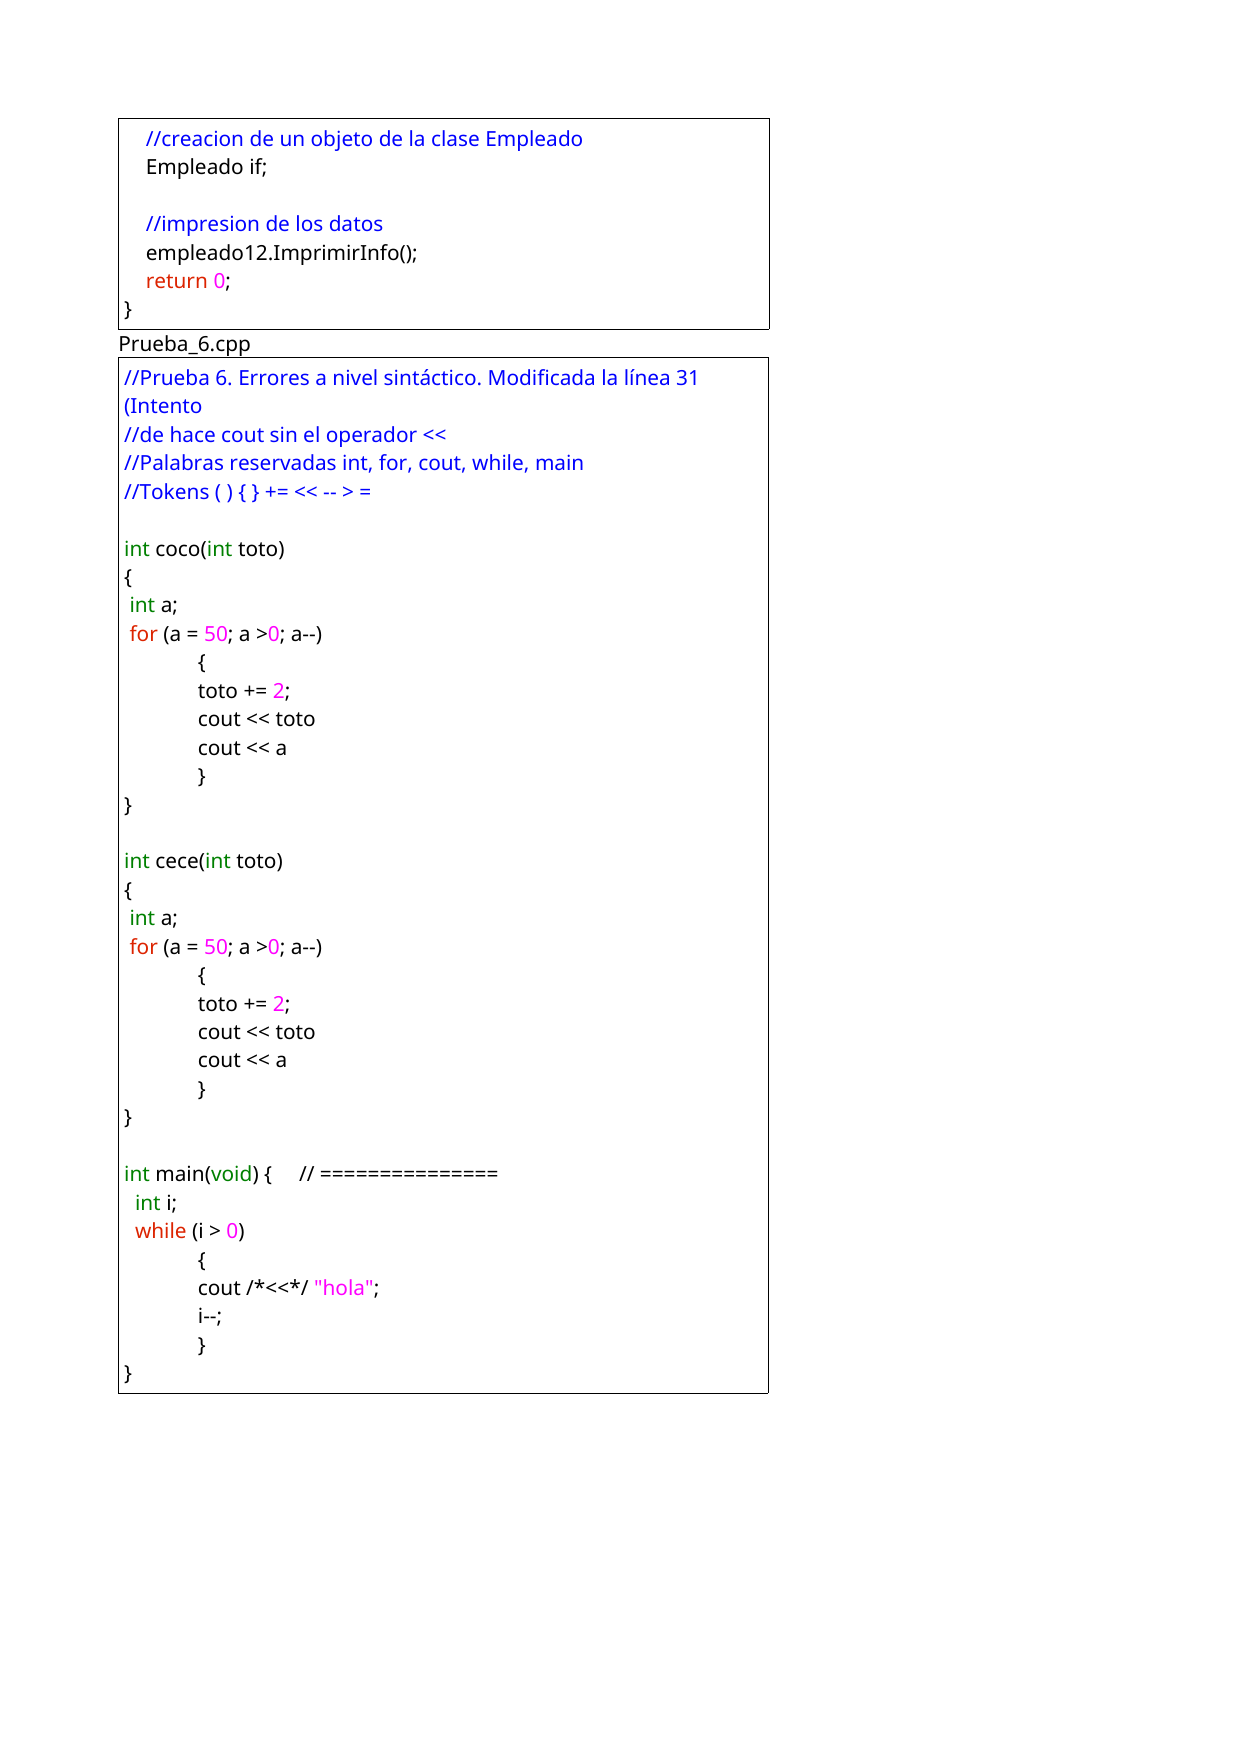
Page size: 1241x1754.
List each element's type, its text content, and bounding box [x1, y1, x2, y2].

table_header //Prueba 6. Errores a nivel sintáctico. Modificada la línea 31 (Intento //de hace cout sin el operador << //Palabras reservadas int, for, cout, while, main //Tokens ( ) { } += << -- > = int coco(int toto) { int a; for (a = 50; a >0; a--) { toto += 2; cout << toto cout << a } } int cece(int toto) { int a; for (a = 50; a >0; a--) { toto += 2; cout << toto cout << a } } int main(void) { // =============== int i; while (i > 0) { cout /*<<*/ "hola"; i--; } } [119, 358, 768, 1393]
text Prueba_6.cpp [118, 329, 1122, 357]
table_header //creacion de un objeto de la clase Empleado Empleado if; //impresion de los datos empleado12.ImprimirInfo(); return 0; } [119, 119, 769, 329]
